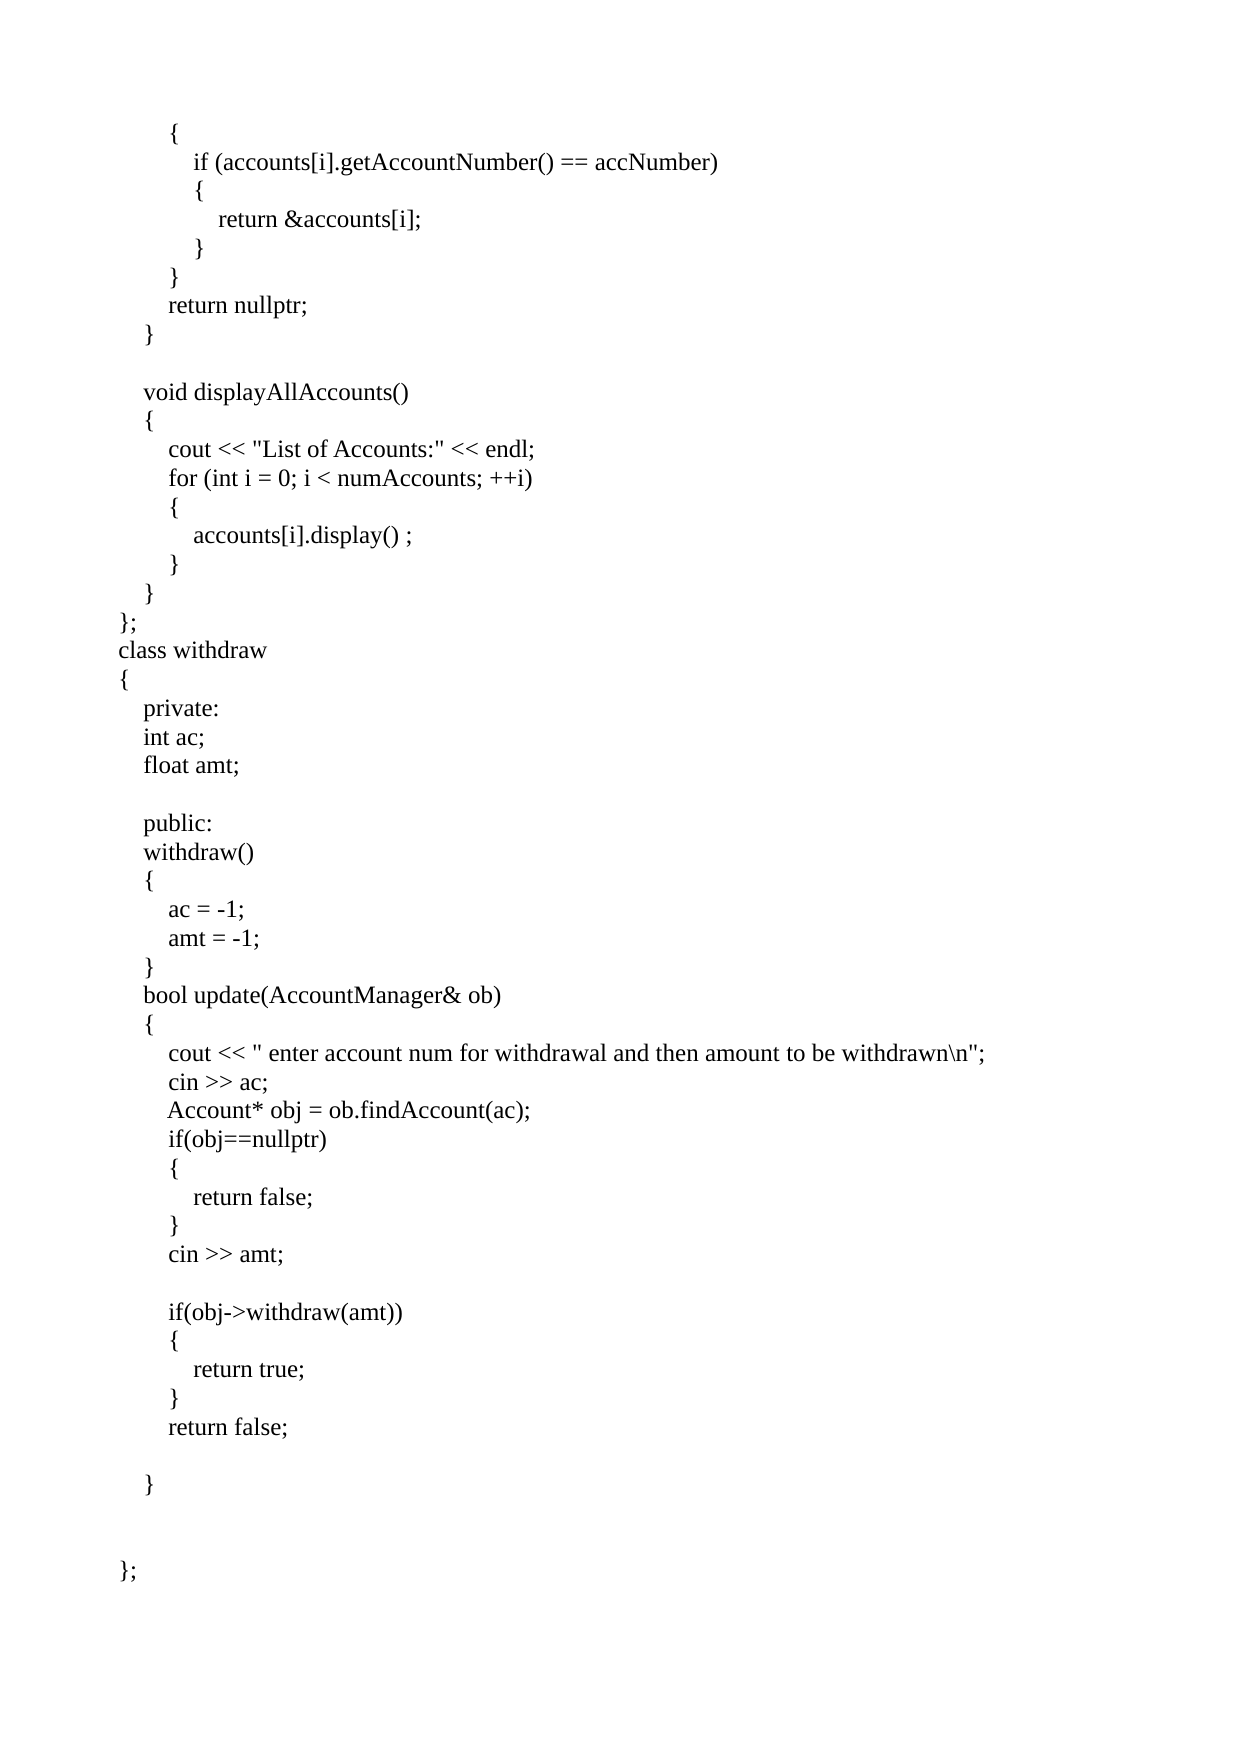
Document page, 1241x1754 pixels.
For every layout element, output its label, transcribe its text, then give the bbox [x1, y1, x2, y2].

text { [118, 406, 1122, 434]
text { [118, 664, 1122, 693]
text if (accounts[i].getAccountNumber() == accNumber) [118, 147, 1122, 176]
text void displayAllAccounts() [118, 377, 1122, 406]
text { [118, 492, 1122, 521]
text } [118, 1469, 1122, 1498]
text } [118, 1211, 1122, 1239]
text Account* obj = ob.findAccount(ac); [118, 1096, 1122, 1124]
text { [118, 866, 1122, 894]
text int ac; [118, 722, 1122, 751]
text } [118, 549, 1122, 578]
text { [118, 1009, 1122, 1038]
text return false; [118, 1412, 1122, 1441]
text return true; [118, 1354, 1122, 1383]
text if(obj->withdraw(amt)) [118, 1297, 1122, 1326]
text return &accounts[i]; [118, 204, 1122, 233]
text { [118, 1153, 1122, 1182]
text amt = -1; [118, 923, 1122, 952]
text private: [118, 693, 1122, 722]
text cin >> ac; [118, 1067, 1122, 1096]
text }; [118, 1556, 1122, 1584]
text if(obj==nullptr) [118, 1124, 1122, 1153]
text float amt; [118, 751, 1122, 779]
text bool update(AccountManager& ob) [118, 981, 1122, 1009]
text } [118, 952, 1122, 981]
text accounts[i].display() ; [118, 521, 1122, 549]
text { [118, 176, 1122, 204]
text cin >> amt; [118, 1239, 1122, 1268]
text } [118, 319, 1122, 348]
text withdraw() [118, 837, 1122, 866]
text class withdraw [118, 636, 1122, 664]
text cout << " enter account num for withdrawal and then amount to be withdrawn\n"; [118, 1038, 1122, 1067]
text return nullptr; [118, 291, 1122, 319]
text return false; [118, 1182, 1122, 1211]
text ac = -1; [118, 894, 1122, 923]
text for (int i = 0; i < numAccounts; ++i) [118, 463, 1122, 492]
text } [118, 233, 1122, 262]
text cout << "List of Accounts:" << endl; [118, 434, 1122, 463]
text } [118, 1383, 1122, 1412]
text } [118, 578, 1122, 607]
text public: [118, 808, 1122, 837]
text } [118, 262, 1122, 291]
text { [118, 1326, 1122, 1354]
text { [118, 118, 1122, 147]
text }; [118, 607, 1122, 636]
